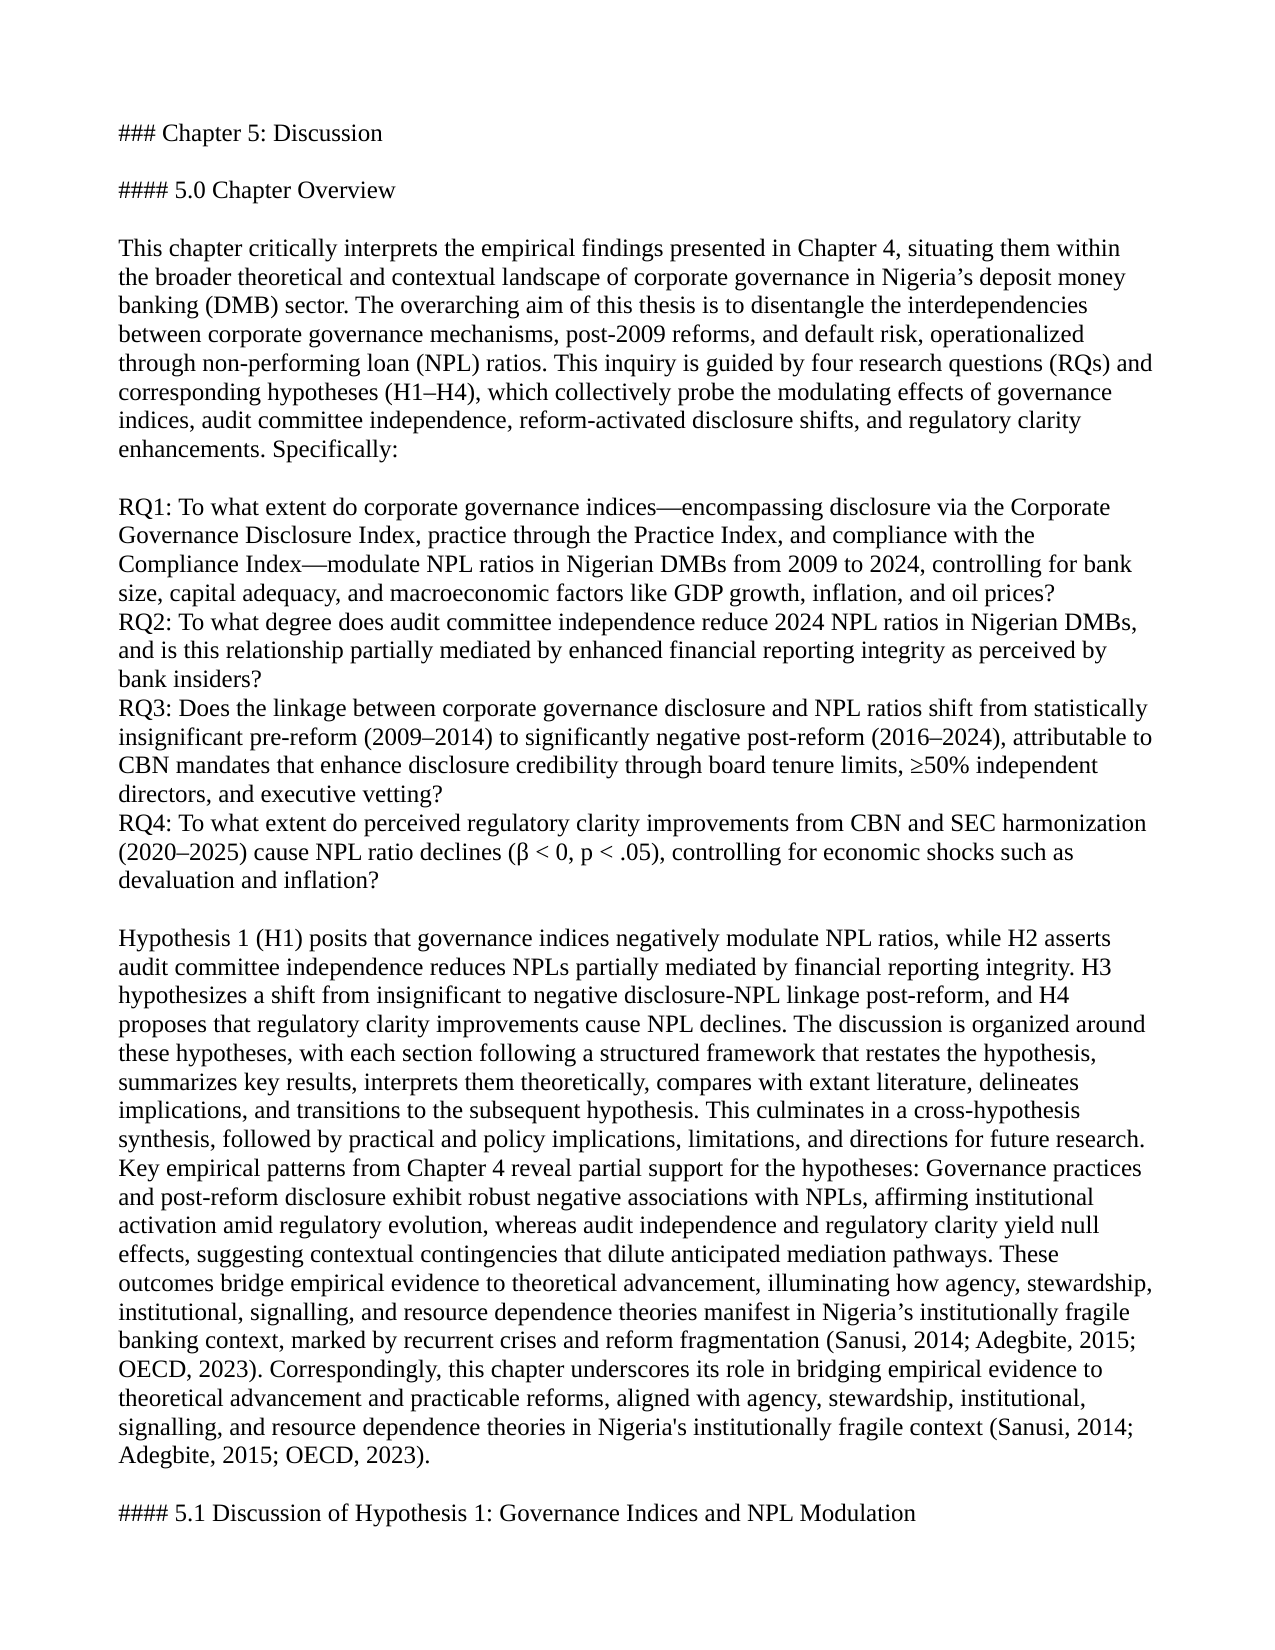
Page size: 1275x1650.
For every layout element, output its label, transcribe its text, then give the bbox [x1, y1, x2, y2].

text RQ4: To what extent do perceived regulatory clarity improvements from CBN and SEC harmonization (2020–2025) cause NPL ratio declines (β < 0, p < .05), controlling for economic shocks such as devaluation and inflation? [118, 808, 1157, 894]
text ### Chapter 5: Discussion [118, 118, 1157, 147]
text RQ1: To what extent do corporate governance indices—encompassing disclosure via the Corporate Governance Disclosure Index, practice through the Practice Index, and compliance with the Compliance Index—modulate NPL ratios in Nigerian DMBs from 2009 to 2024, controlling for bank size, capital adequacy, and macroeconomic factors like GDP growth, inflation, and oil prices? [118, 492, 1157, 607]
text This chapter critically interprets the empirical findings presented in Chapter 4, situating them within the broader theoretical and contextual landscape of corporate governance in Nigeria’s deposit money banking (DMB) sector. The overarching aim of this thesis is to disentangle the interdependencies between corporate governance mechanisms, post-2009 reforms, and default risk, operationalized through non-performing loan (NPL) ratios. This inquiry is guided by four research questions (RQs) and corresponding hypotheses (H1–H4), which collectively probe the modulating effects of governance indices, audit committee independence, reform-activated disclosure shifts, and regulatory clarity enhancements. Specifically: [118, 233, 1157, 463]
text RQ2: To what degree does audit committee independence reduce 2024 NPL ratios in Nigerian DMBs, and is this relationship partially mediated by enhanced financial reporting integrity as perceived by bank insiders? [118, 607, 1157, 693]
text #### 5.0 Chapter Overview [118, 176, 1157, 204]
text RQ3: Does the linkage between corporate governance disclosure and NPL ratios shift from statistically insignificant pre-reform (2009–2014) to significantly negative post-reform (2016–2024), attributable to CBN mandates that enhance disclosure credibility through board tenure limits, ≥50% independent directors, and executive vetting? [118, 693, 1157, 808]
text #### 5.1 Discussion of Hypothesis 1: Governance Indices and NPL Modulation [118, 1498, 1157, 1527]
text Hypothesis 1 (H1) posits that governance indices negatively modulate NPL ratios, while H2 asserts audit committee independence reduces NPLs partially mediated by financial reporting integrity. H3 hypothesizes a shift from insignificant to negative disclosure-NPL linkage post-reform, and H4 proposes that regulatory clarity improvements cause NPL declines. The discussion is organized around these hypotheses, with each section following a structured framework that restates the hypothesis, summarizes key results, interprets them theoretically, compares with extant literature, delineates implications, and transitions to the subsequent hypothesis. This culminates in a cross-hypothesis synthesis, followed by practical and policy implications, limitations, and directions for future research. Key empirical patterns from Chapter 4 reveal partial support for the hypotheses: Governance practices and post-reform disclosure exhibit robust negative associations with NPLs, affirming institutional activation amid regulatory evolution, whereas audit independence and regulatory clarity yield null effects, suggesting contextual contingencies that dilute anticipated mediation pathways. These outcomes bridge empirical evidence to theoretical advancement, illuminating how agency, stewardship, institutional, signalling, and resource dependence theories manifest in Nigeria’s institutionally fragile banking context, marked by recurrent crises and reform fragmentation (Sanusi, 2014; Adegbite, 2015; OECD, 2023). Correspondingly, this chapter underscores its role in bridging empirical evidence to theoretical advancement and practicable reforms, aligned with agency, stewardship, institutional, signalling, and resource dependence theories in Nigeria's institutionally fragile context (Sanusi, 2014; Adegbite, 2015; OECD, 2023). [118, 923, 1157, 1469]
